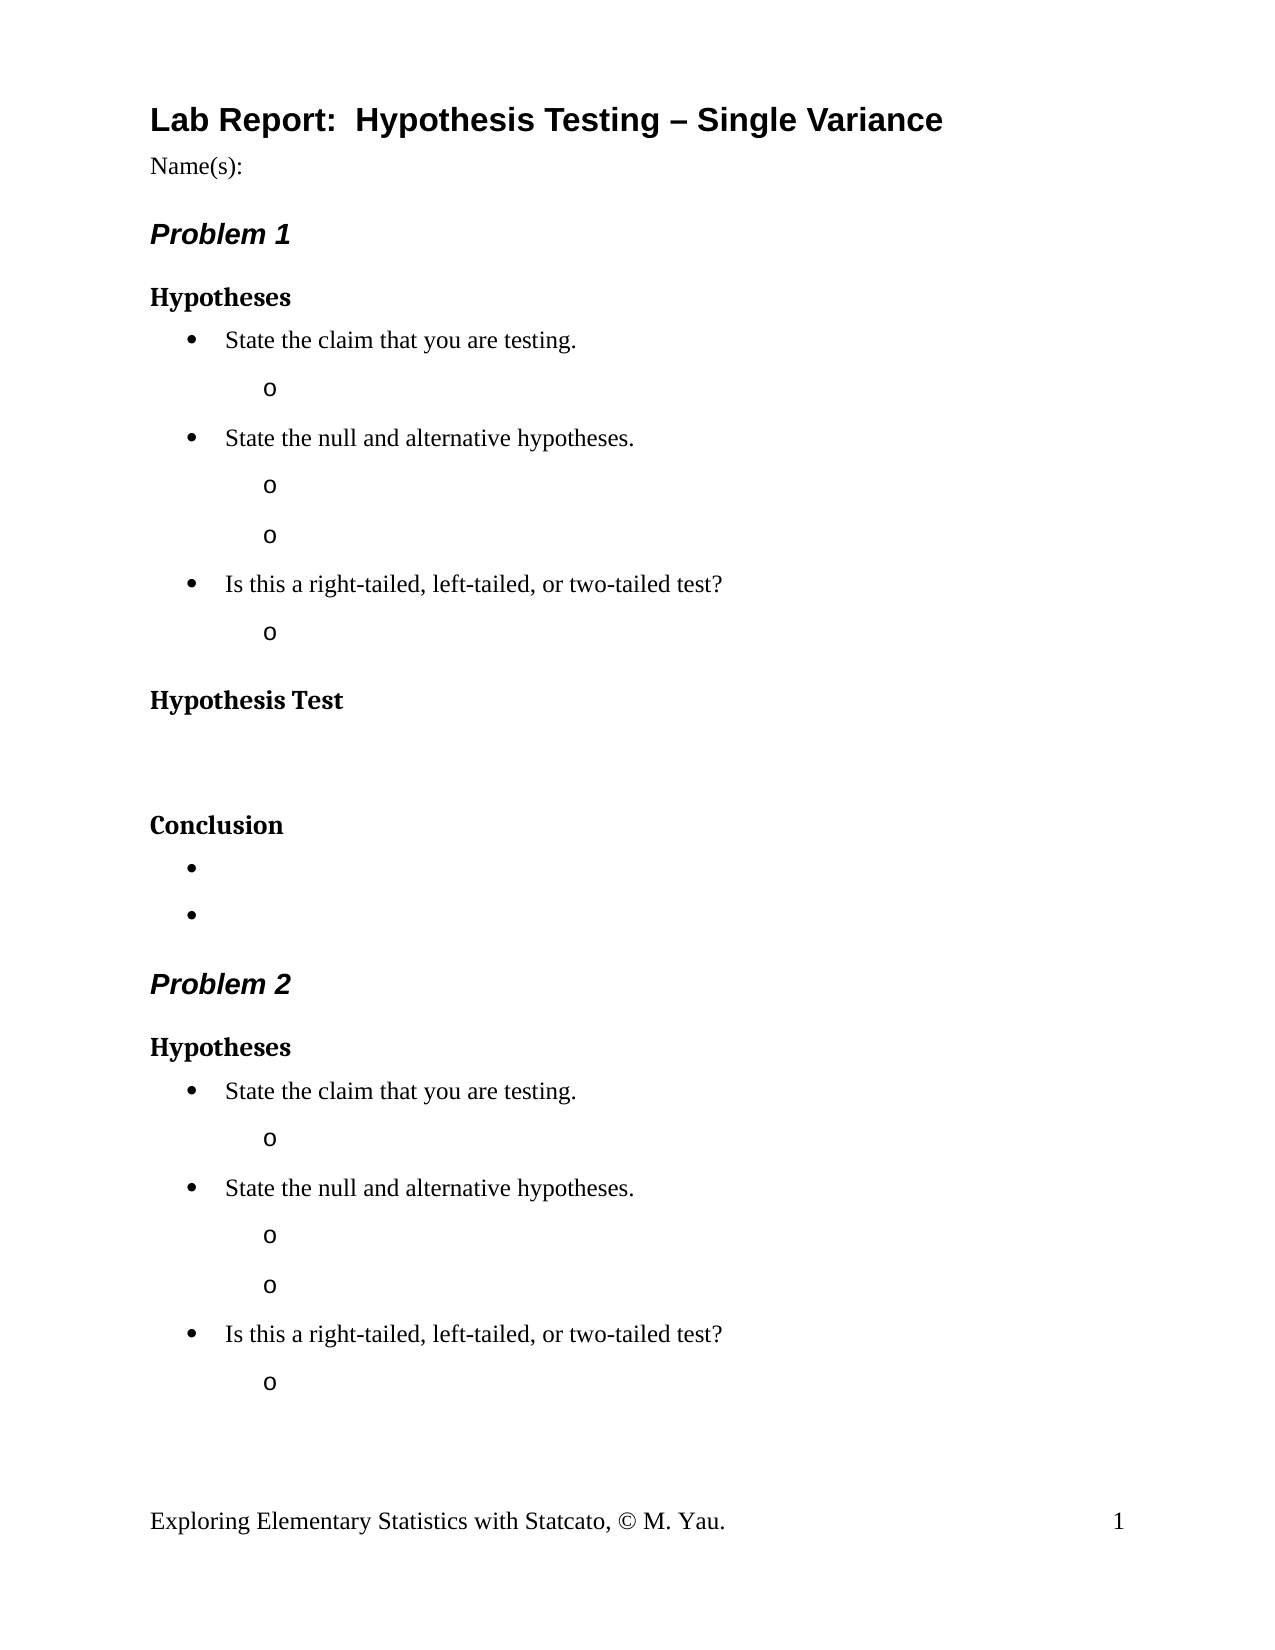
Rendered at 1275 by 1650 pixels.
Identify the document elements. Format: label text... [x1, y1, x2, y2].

subtitle Lab Report: Hypothesis Testing – Single Variance [150, 100, 1125, 138]
subtitle Hypotheses [150, 282, 1125, 313]
list State the null and alternative hypotheses. [187, 423, 1125, 451]
list Is this a right-tailed, left-tailed, or two-tailed test? [187, 569, 1125, 598]
subtitle Hypothesis Test [150, 685, 1125, 716]
list State the null and alternative hypotheses. [187, 1173, 1125, 1202]
subtitle Hypotheses [150, 1032, 1125, 1063]
list Is this a right-tailed, left-tailed, or two-tailed test? [187, 1319, 1125, 1348]
list State the claim that you are testing. [187, 1076, 1125, 1104]
subtitle Problem 1 [150, 217, 1125, 251]
text Name(s): [150, 151, 1125, 180]
subtitle Conclusion [150, 810, 1125, 841]
list State the claim that you are testing. [187, 326, 1125, 354]
subtitle Problem 2 [150, 967, 1125, 1001]
